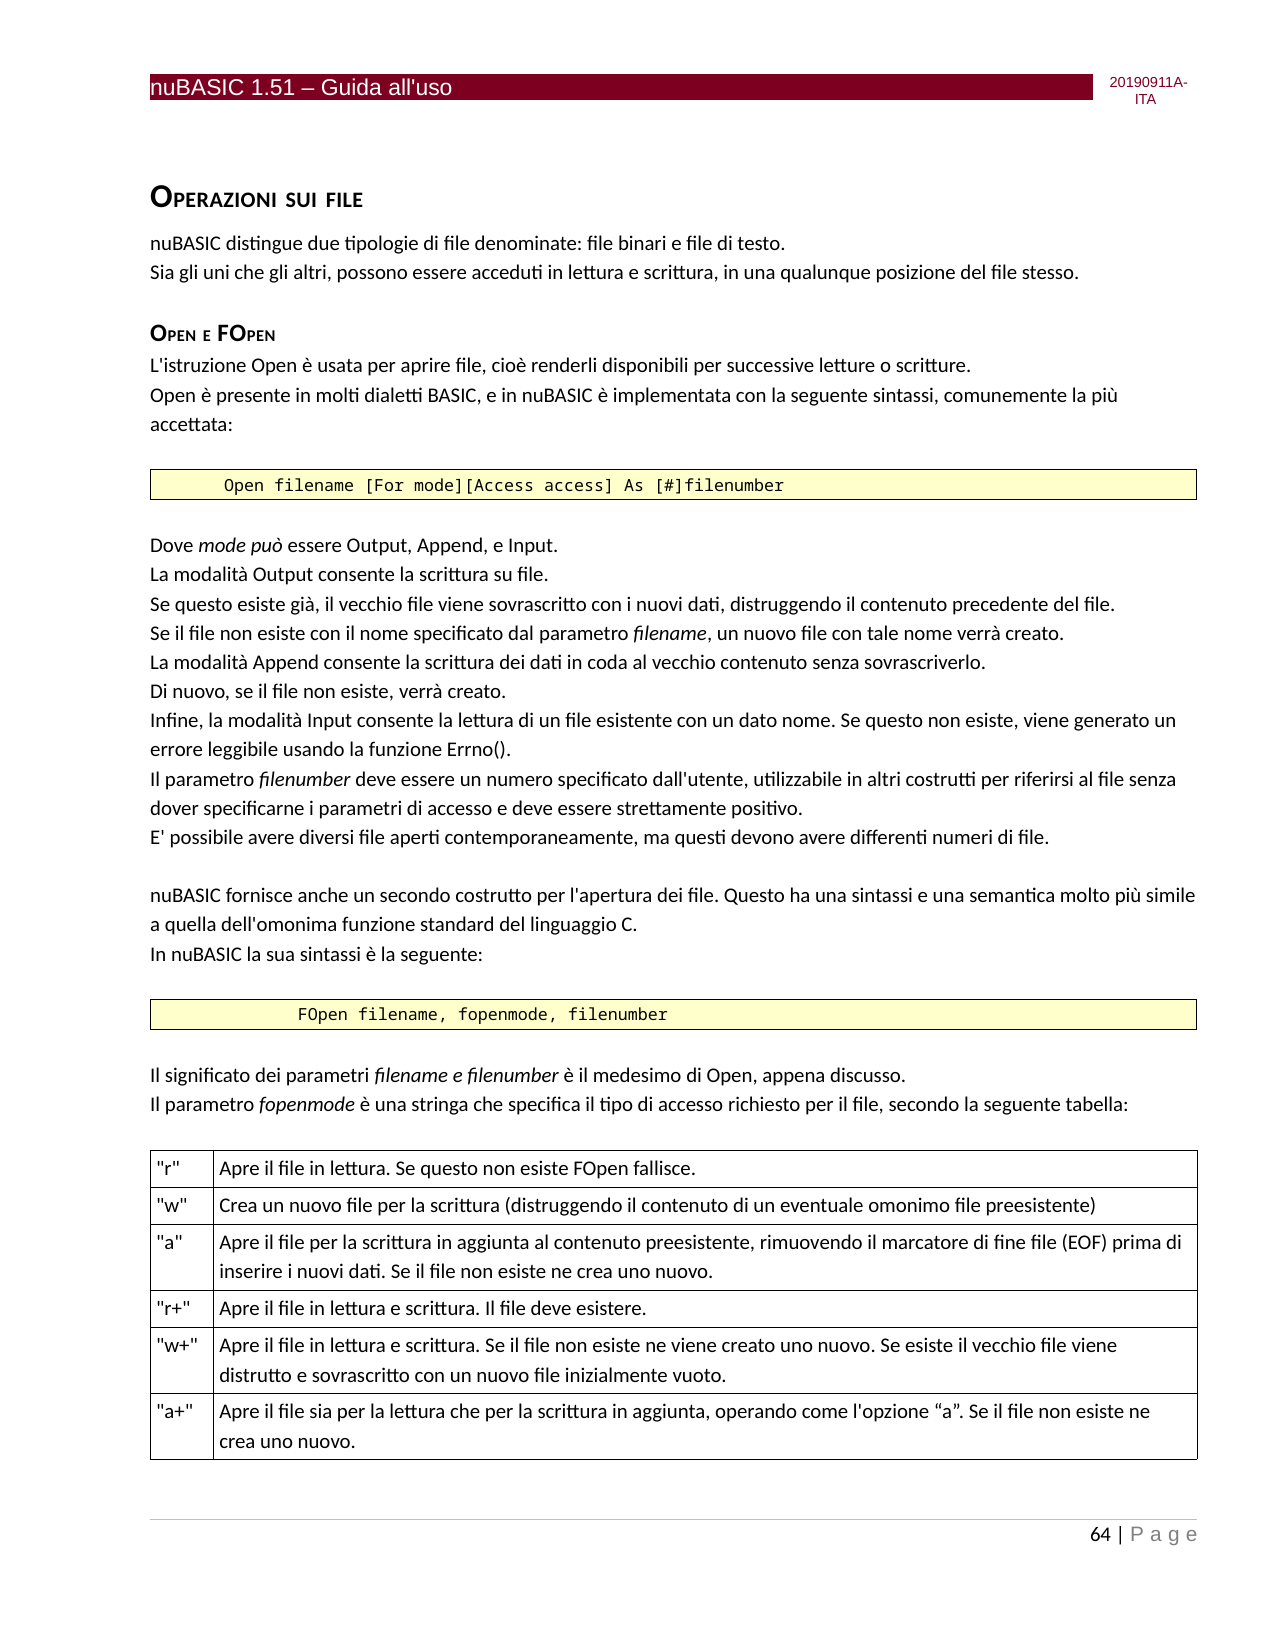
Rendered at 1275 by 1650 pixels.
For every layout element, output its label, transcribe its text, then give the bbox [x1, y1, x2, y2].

subtitle Operazioni sui file [150, 175, 1197, 216]
table_header Apre il file in lettura. Se questo non esiste FOpen fallisce. [214, 1151, 1197, 1187]
text L'istruzione Open è usata per aprire file, cioè renderli disponibili per successive letture o scritture. [150, 353, 1197, 378]
table_cell Apre il file sia per la lettura che per la scrittura in aggiunta, operando come l'opzione “a”. Se il file non esiste ne crea uno nuovo. [214, 1394, 1197, 1459]
table_header "r" [151, 1151, 213, 1187]
text Di nuovo, se il file non esiste, verrà creato. [150, 678, 1197, 704]
text La modalità Output consente la scrittura su file. [150, 562, 1197, 587]
table_cell "r+" [151, 1291, 213, 1327]
table_cell Apre il file in lettura e scrittura. Il file deve esistere. [214, 1291, 1197, 1327]
text Il parametro filenumber deve essere un numero specificato dall'utente, utilizzabile in altri costrutti per riferirsi al file senza dover specificarne i parametri di accesso e deve essere strettamente positivo. [150, 766, 1197, 820]
subtitle Open e FOpen [150, 318, 1197, 348]
table_cell Apre il file in lettura e scrittura. Se il file non esiste ne viene creato uno nuovo. Se esiste il vecchio file viene distrutto e sovrascritto con un nuovo file inizialmente vuoto. [214, 1328, 1197, 1393]
text In nuBASIC la sua sintassi è la seguente: [150, 941, 1197, 966]
text Se il file non esiste con il nome specificato dal parametro filename, un nuovo file con tale nome verrà creato. [150, 620, 1197, 645]
text Open è presente in molti dialetti BASIC, e in nuBASIC è implementata con la seguente sintassi, comunemente la più accettata: [150, 382, 1197, 436]
table_cell "w+" [151, 1328, 213, 1393]
text nuBASIC distingue due tipologie di file denominate: file binari e file di testo. [150, 230, 1197, 256]
text Il significato dei parametri filename e filenumber è il medesimo di Open, appena discusso. [150, 1062, 1197, 1088]
text Sia gli uni che gli altri, possono essere acceduti in lettura e scrittura, in una qualunque posizione del file stesso. [150, 259, 1197, 285]
list Open filename [For mode][Access access] As [#]filenumber [151, 470, 1196, 499]
text Infine, la modalità Input consente la lettura di un file esistente con un dato nome. Se questo non esiste, viene generato un errore leggibile usando la funzione Errno(). [150, 707, 1197, 762]
list FOpen filename, fopenmode, filenumber [151, 1000, 1196, 1029]
text E' possibile avere diversi file aperti contemporaneamente, ma questi devono avere differenti numeri di file. [150, 824, 1197, 849]
text Dove mode può essere Output, Append, e Input. [150, 532, 1197, 558]
text La modalità Append consente la scrittura dei dati in coda al vecchio contenuto senza sovrascriverlo. [150, 649, 1197, 674]
table_cell "w" [151, 1188, 213, 1224]
table_cell "a+" [151, 1394, 213, 1459]
text Se questo esiste già, il vecchio file viene sovrascritto con i nuovi dati, distruggendo il contenuto precedente del file. [150, 591, 1197, 616]
table_cell Apre il file per la scrittura in aggiunta al contenuto preesistente, rimuovendo il marcatore di fine file (EOF) prima di inserire i nuovi dati. Se il file non esiste ne crea uno nuovo. [214, 1225, 1197, 1290]
text Il parametro fopenmode è una stringa che specifica il tipo di accesso richiesto per il file, secondo la seguente tabella: [150, 1091, 1197, 1117]
table_cell "a" [151, 1225, 213, 1290]
table_cell Crea un nuovo file per la scrittura (distruggendo il contenuto di un eventuale omonimo file preesistente) [214, 1188, 1197, 1224]
text nuBASIC fornisce anche un secondo costrutto per l'apertura dei file. Questo ha una sintassi e una semantica molto più simile a quella dell'omonima funzione standard del linguaggio C. [150, 882, 1197, 937]
